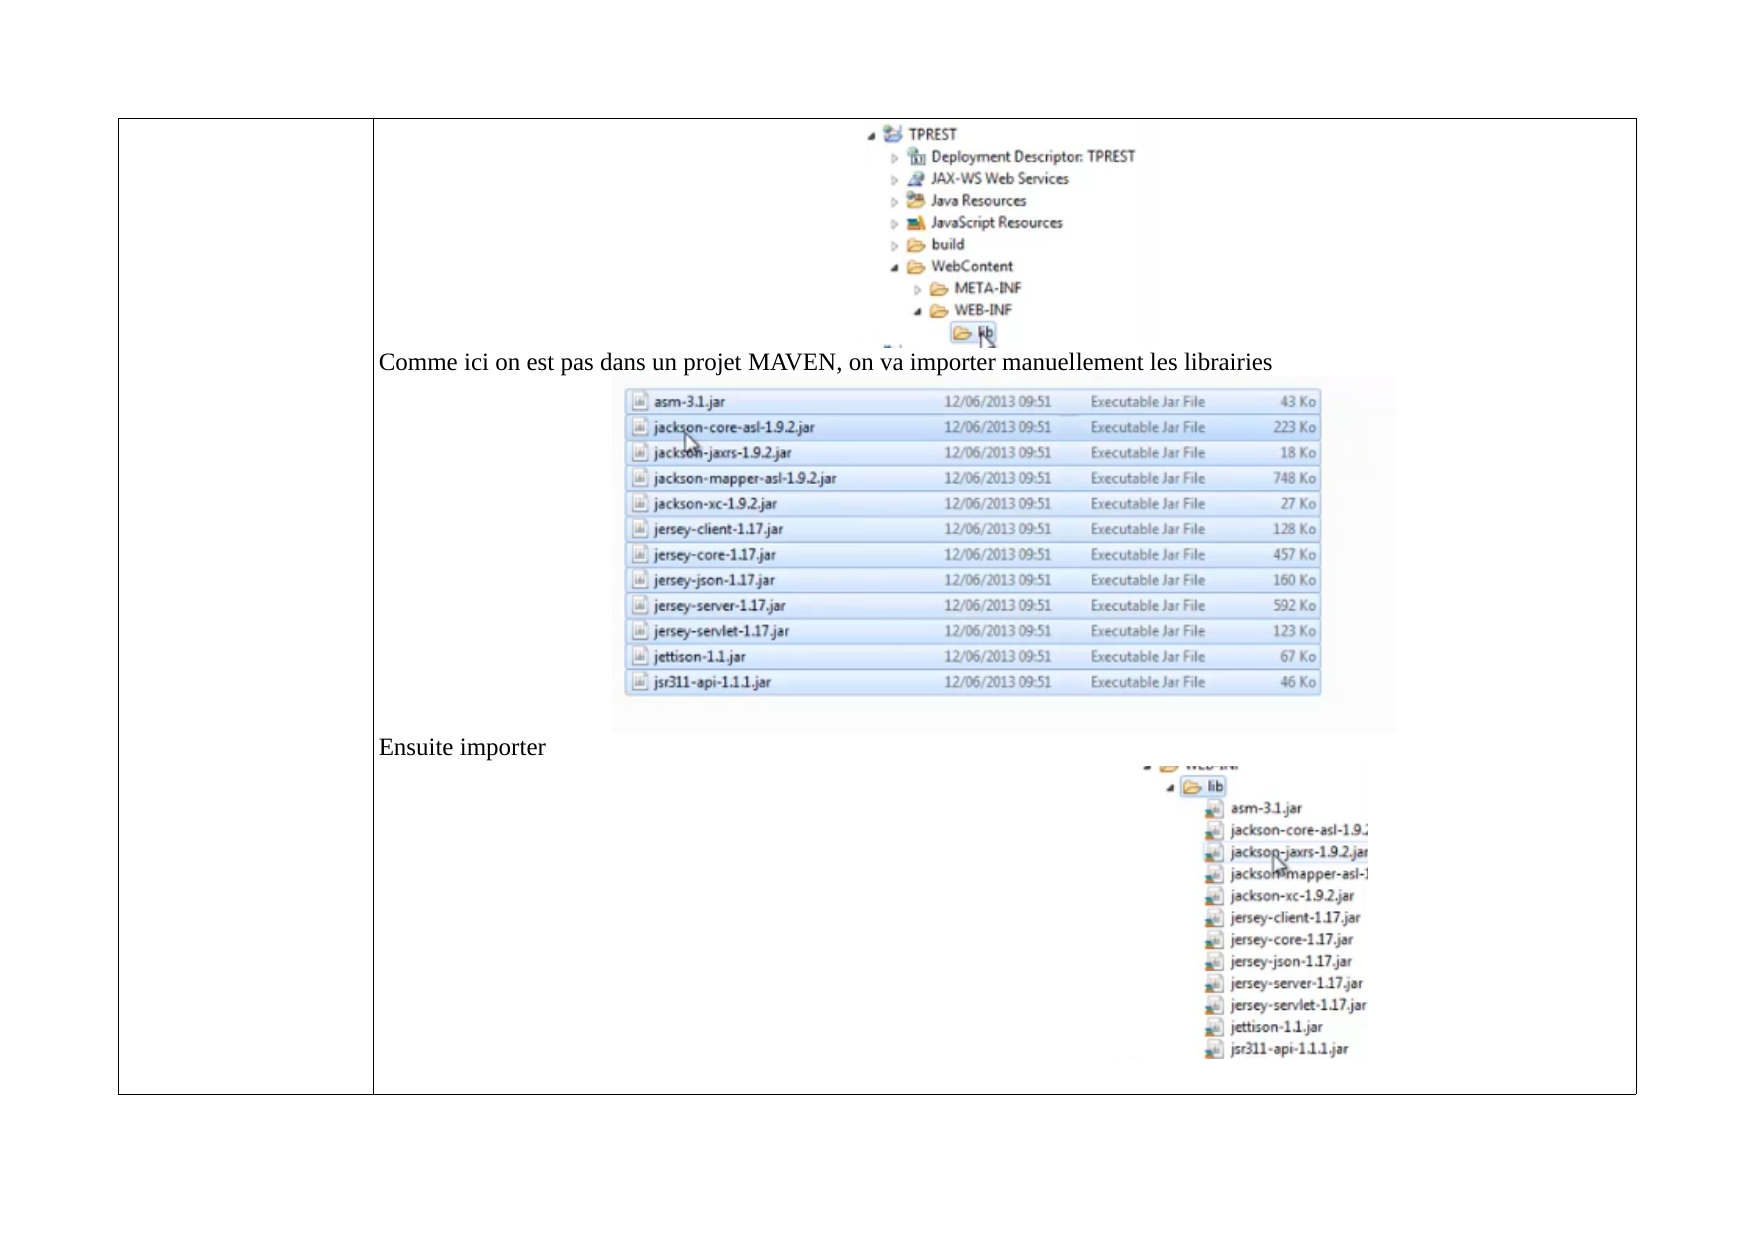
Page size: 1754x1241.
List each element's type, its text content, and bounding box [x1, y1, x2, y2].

picture [1108, 766, 1368, 1059]
picture [612, 376, 1397, 733]
picture [855, 123, 1154, 348]
table_cell Comme ici on est pas dans un projet MAVEN, on va importer manuellement les librairies Ensuite importer [374, 119, 1636, 1093]
table_cell [119, 119, 373, 1093]
